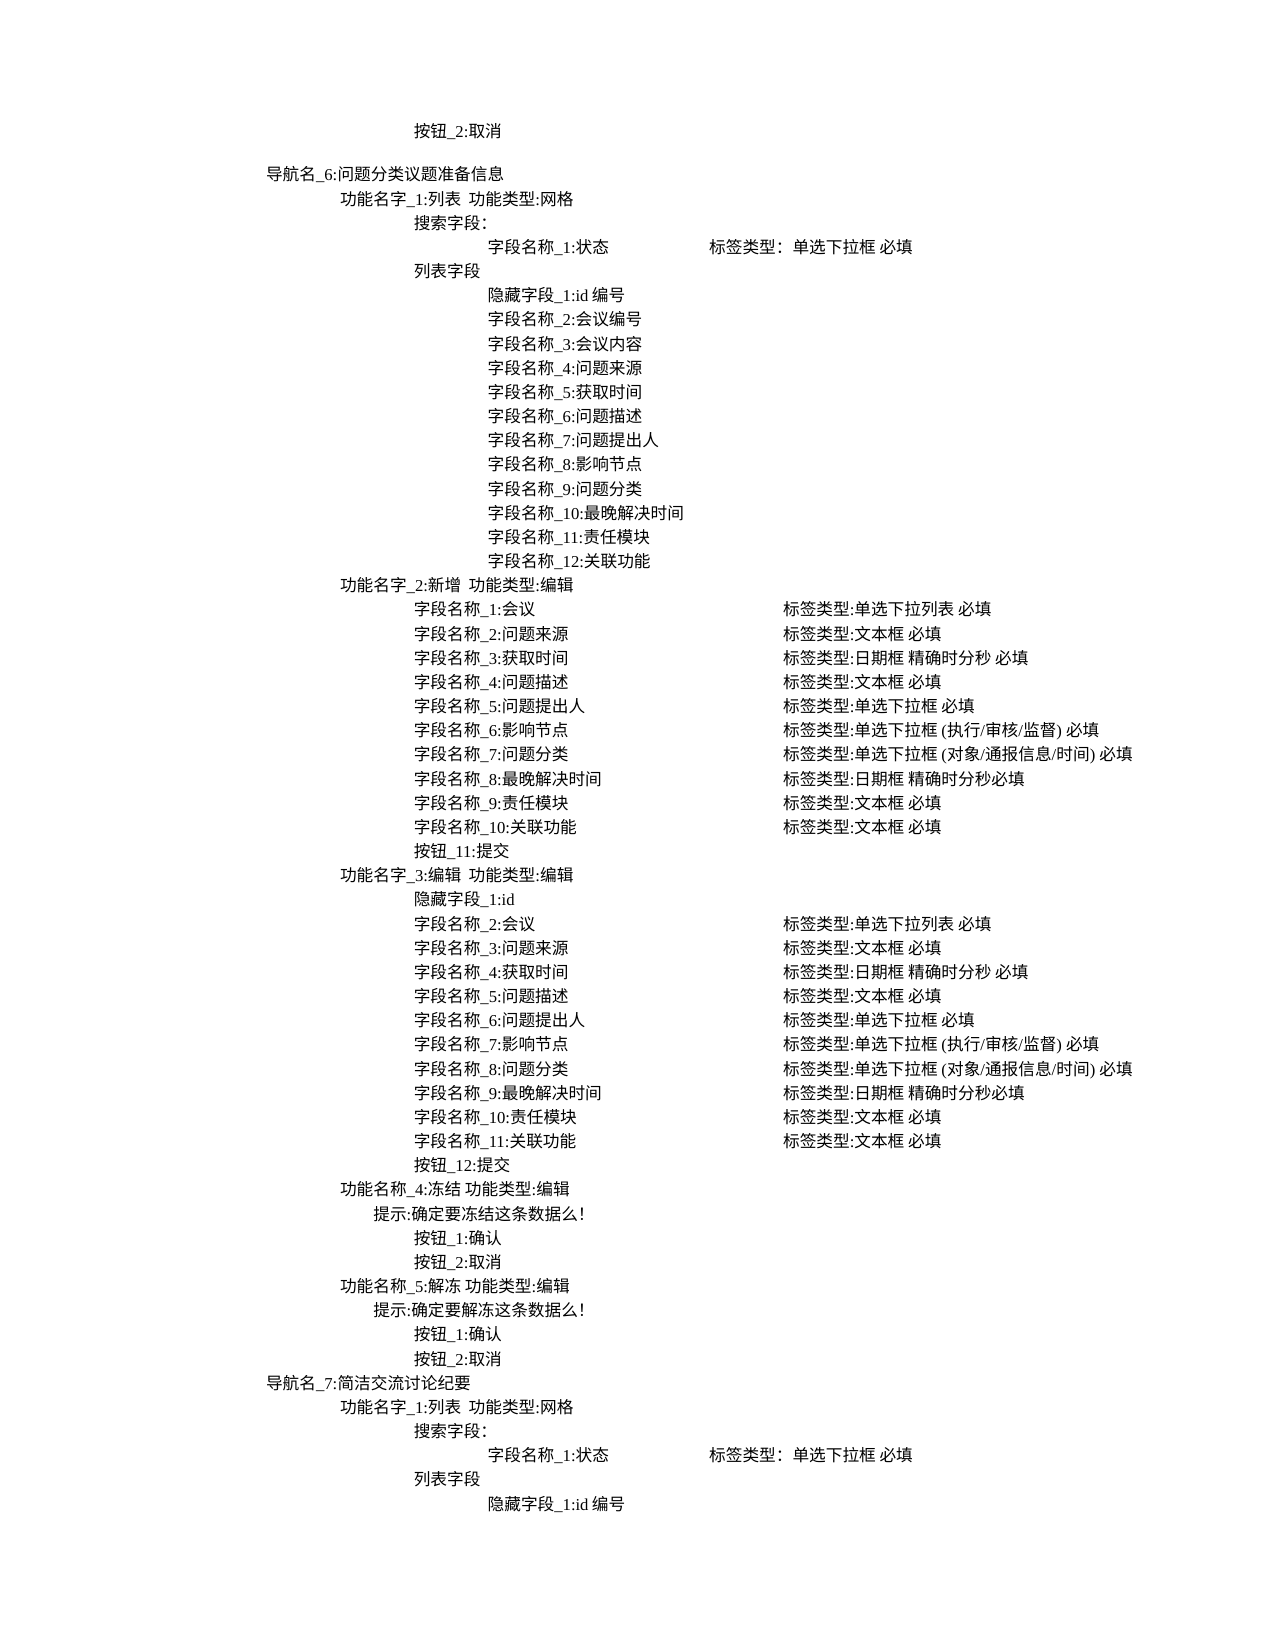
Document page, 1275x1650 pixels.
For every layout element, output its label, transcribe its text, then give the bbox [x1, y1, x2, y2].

text 按钮_1:确认 [118, 1321, 1157, 1346]
text 字段名称_6:问题提出人 标签类型:单选下拉框 必填 [118, 1007, 1157, 1031]
text 字段名称_2:问题来源 标签类型:文本框 必填 [118, 621, 1157, 645]
text 字段名称_7:问题分类 标签类型:单选下拉框 (对象/通报信息/时间) 必填 [118, 741, 1157, 766]
text 字段名称_10:责任模块 标签类型:文本框 必填 [118, 1104, 1157, 1128]
text 功能名字_1:列表 功能类型:网格 [118, 1394, 1157, 1418]
text 字段名称_1:状态 标签类型：单选下拉框 必填 [118, 1442, 1157, 1466]
text 字段名称_4:问题来源 [118, 355, 1157, 379]
text 功能名称_5:解冻 功能类型:编辑 [118, 1273, 1157, 1297]
text 搜索字段： [118, 1418, 1157, 1442]
text 字段名称_11:责任模块 [118, 524, 1157, 548]
text 按钮_2:取消 [118, 118, 1157, 142]
text 字段名称_8:影响节点 [118, 451, 1157, 476]
text 字段名称_4:问题描述 标签类型:文本框 必填 [118, 669, 1157, 693]
text 功能名称_4:冻结 功能类型:编辑 [118, 1176, 1157, 1201]
text 按钮_1:确认 [118, 1225, 1157, 1249]
text 隐藏字段_1:id编号 [118, 282, 1157, 306]
text 字段名称_8:问题分类 标签类型:单选下拉框 (对象/通报信息/时间) 必填 [118, 1056, 1157, 1080]
text 字段名称_6:问题描述 [118, 403, 1157, 427]
text 导航名_7:简洁交流讨论纪要 [118, 1370, 1157, 1394]
text 列表字段 [118, 1466, 1157, 1491]
text 字段名称_12:关联功能 [118, 548, 1157, 572]
text 功能名字_3:编辑 功能类型:编辑 [118, 862, 1157, 886]
text 字段名称_8:最晚解决时间 标签类型:日期框 精确时分秒必填 [118, 766, 1157, 790]
text 字段名称_4:获取时间 标签类型:日期框 精确时分秒 必填 [118, 959, 1157, 983]
text 字段名称_7:问题提出人 [118, 427, 1157, 451]
text 字段名称_9:最晚解决时间 标签类型:日期框 精确时分秒必填 [118, 1080, 1157, 1104]
text 字段名称_3:会议内容 [118, 331, 1157, 355]
text 提示:确定要解冻这条数据么！ [118, 1297, 1157, 1321]
text 按钮_2:取消 [118, 1346, 1157, 1370]
text 导航名_6:问题分类议题准备信息 [118, 161, 1157, 186]
text 功能名字_1:列表 功能类型:网格 [118, 186, 1157, 210]
text 字段名称_10:关联功能 标签类型:文本框 必填 [118, 814, 1157, 838]
text 字段名称_1:会议 标签类型:单选下拉列表 必填 [118, 596, 1157, 621]
text 字段名称_5:问题提出人 标签类型:单选下拉框 必填 [118, 693, 1157, 717]
text 字段名称_9:问题分类 [118, 476, 1157, 500]
text 提示:确定要冻结这条数据么！ [118, 1201, 1157, 1225]
text 字段名称_5:问题描述 标签类型:文本框 必填 [118, 983, 1157, 1007]
text 字段名称_5:获取时间 [118, 379, 1157, 403]
text 隐藏字段_1:id [118, 886, 1157, 911]
text 按钮_11:提交 [118, 838, 1157, 862]
text 字段名称_6:影响节点 标签类型:单选下拉框 (执行/审核/监督) 必填 [118, 717, 1157, 741]
text 字段名称_9:责任模块 标签类型:文本框 必填 [118, 790, 1157, 814]
text 字段名称_11:关联功能 标签类型:文本框 必填 [118, 1128, 1157, 1152]
text 字段名称_2:会议 标签类型:单选下拉列表 必填 [118, 911, 1157, 935]
text 字段名称_1:状态 标签类型：单选下拉框 必填 [118, 234, 1157, 258]
text 字段名称_10:最晚解决时间 [118, 500, 1157, 524]
text 字段名称_7:影响节点 标签类型:单选下拉框 (执行/审核/监督) 必填 [118, 1031, 1157, 1056]
text 字段名称_3:获取时间 标签类型:日期框 精确时分秒 必填 [118, 645, 1157, 669]
text 搜索字段： [118, 210, 1157, 234]
text 字段名称_3:问题来源 标签类型:文本框 必填 [118, 935, 1157, 959]
text 列表字段 [118, 258, 1157, 282]
text 功能名字_2:新增 功能类型:编辑 [118, 572, 1157, 596]
text 按钮_2:取消 [118, 1249, 1157, 1273]
text 隐藏字段_1:id编号 [118, 1491, 1157, 1515]
text 字段名称_2:会议编号 [118, 306, 1157, 331]
text 按钮_12:提交 [118, 1152, 1157, 1176]
